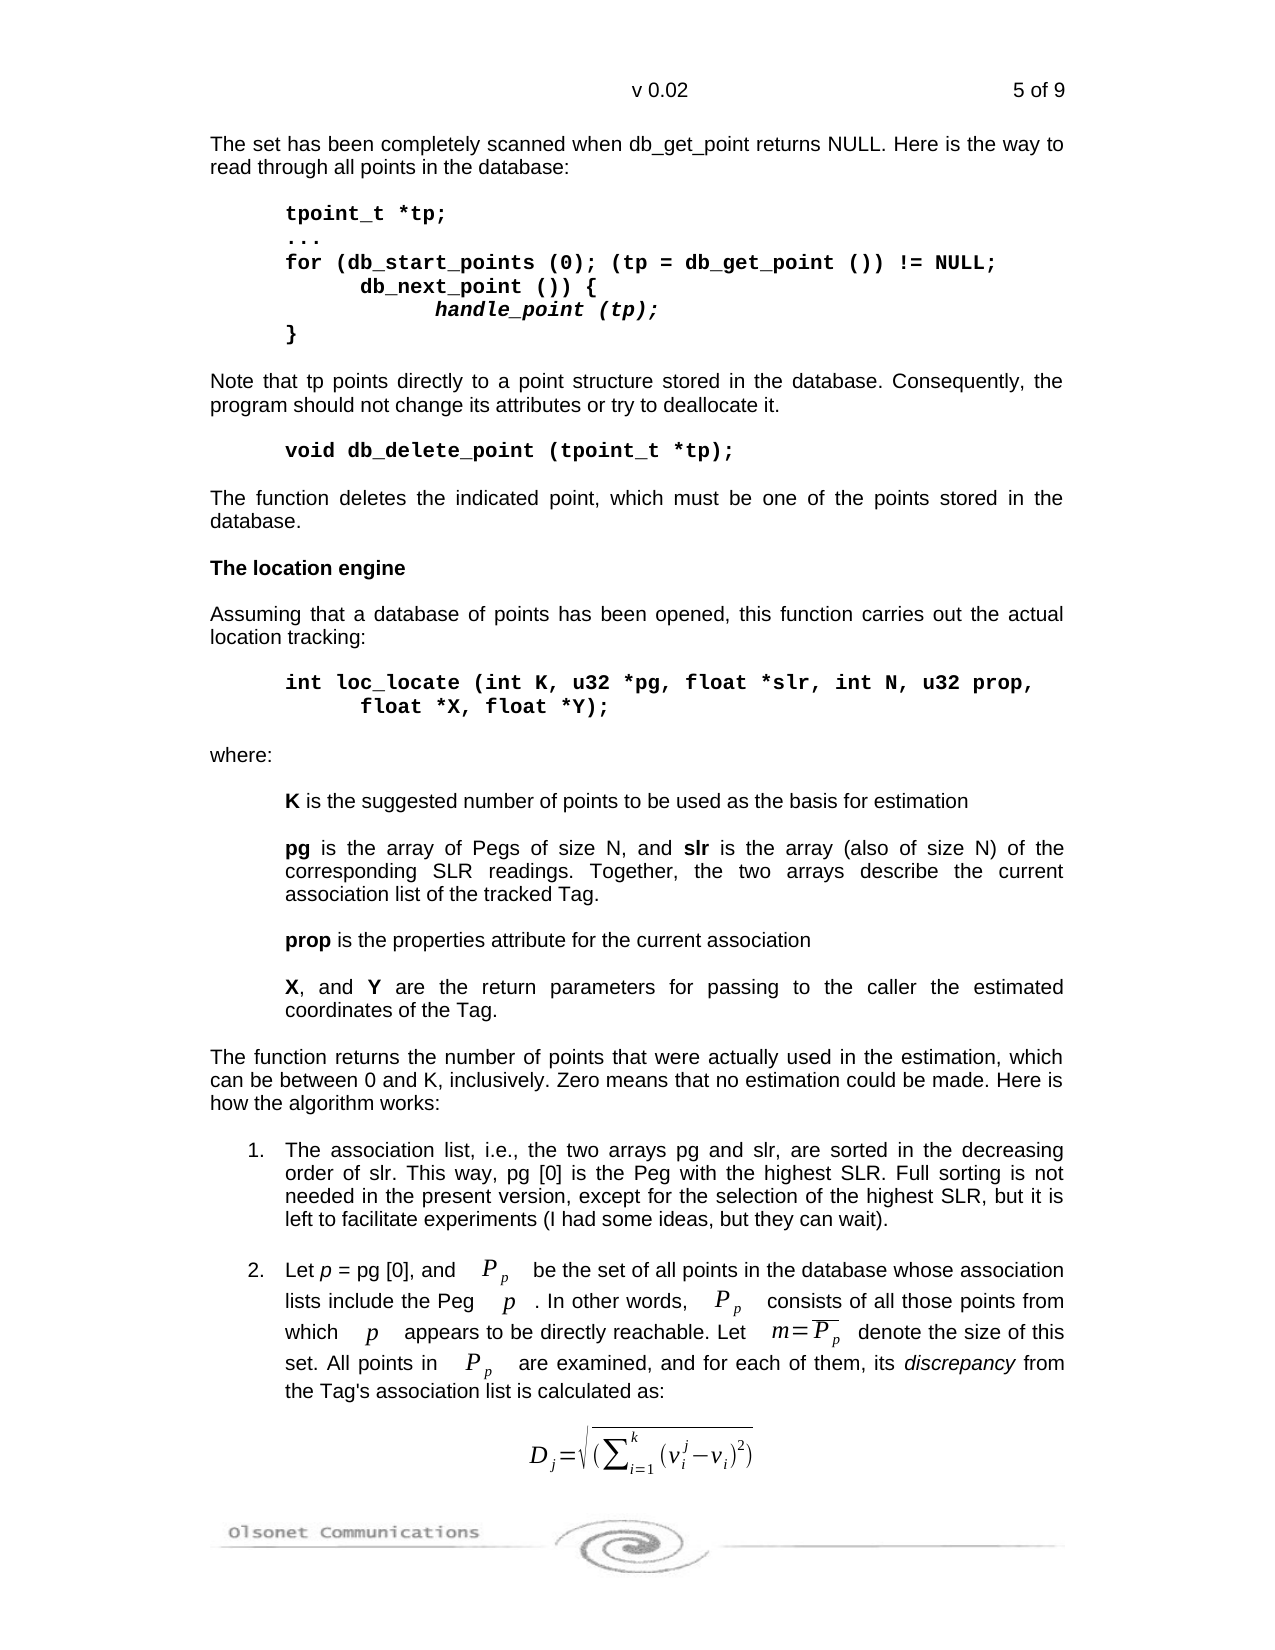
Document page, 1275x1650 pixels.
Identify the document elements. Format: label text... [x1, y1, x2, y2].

list The association list, i.e., the two arrays pg and slr, are sorted in the decreasing order of slr. This way, pg [0] is the Peg with the highest SLR. Full sorting is not needed in the present version, except for the selection of the highest SLR, but it is left to facilitate experiments (I had some ideas, but they can wait). [247, 1138, 1065, 1231]
text The function deletes the indicated point, which must be one of the points stored in the database. [210, 486, 1065, 533]
subtitle The location engine [210, 556, 1065, 579]
text handle_point (tp); [210, 299, 1065, 323]
text tpoint_t *tp; [210, 202, 1065, 227]
text void db_delete_point (tpoint_t *tp); [285, 439, 1065, 463]
text Note that tp points directly to a point structure stored in the database. Consequently, the program should not change its attributes or try to deallocate it. [210, 370, 1065, 416]
text The set has been completely scanned when db_get_point returns NULL. Here is the way to read through all points in the database: [210, 132, 1065, 179]
text } [210, 323, 1065, 347]
picture [210, 1504, 1065, 1596]
text Assuming that a database of points has been opened, this function carries out the actual location tracking: [210, 603, 1065, 649]
text The function returns the number of points that were actually used in the estimation, which can be between 0 and K, inclusively. Zero means that no estimation could be made. Here is how the algorithm works: [210, 1045, 1065, 1115]
list Let p = pg [0], and be the set of all points in the database whose association lists include the Peg . In other words, consists of all those points from which appears to be directly reachable. Let denote the size of this set. All points in are examined, and for each of them, its discrepancy from the Tag's association list is calculated as: [247, 1254, 1065, 1402]
text int loc_locate (int K, u32 *pg, float *slr, int N, u32 prop, [285, 672, 1065, 696]
text prop is the properties attribute for the current association [285, 929, 1065, 952]
text float *X, float *Y); [285, 696, 1065, 719]
text db_next_point ()) { [210, 276, 1065, 299]
text where: [210, 743, 1065, 766]
text ... [210, 227, 1065, 251]
text X, and Y are the return parameters for passing to the caller the estimated coordinates of the Tag. [285, 976, 1065, 1022]
text for (db_start_points (0); (tp = db_get_point ()) != NULL; [210, 251, 1065, 276]
text K is the suggested number of points to be used as the basis for estimation [210, 790, 1065, 813]
text pg is the array of Pegs of size N, and slr is the array (also of size N) of the corresponding SLR readings. Together, the two arrays describe the current association list of the tracked Tag. [285, 836, 1065, 906]
